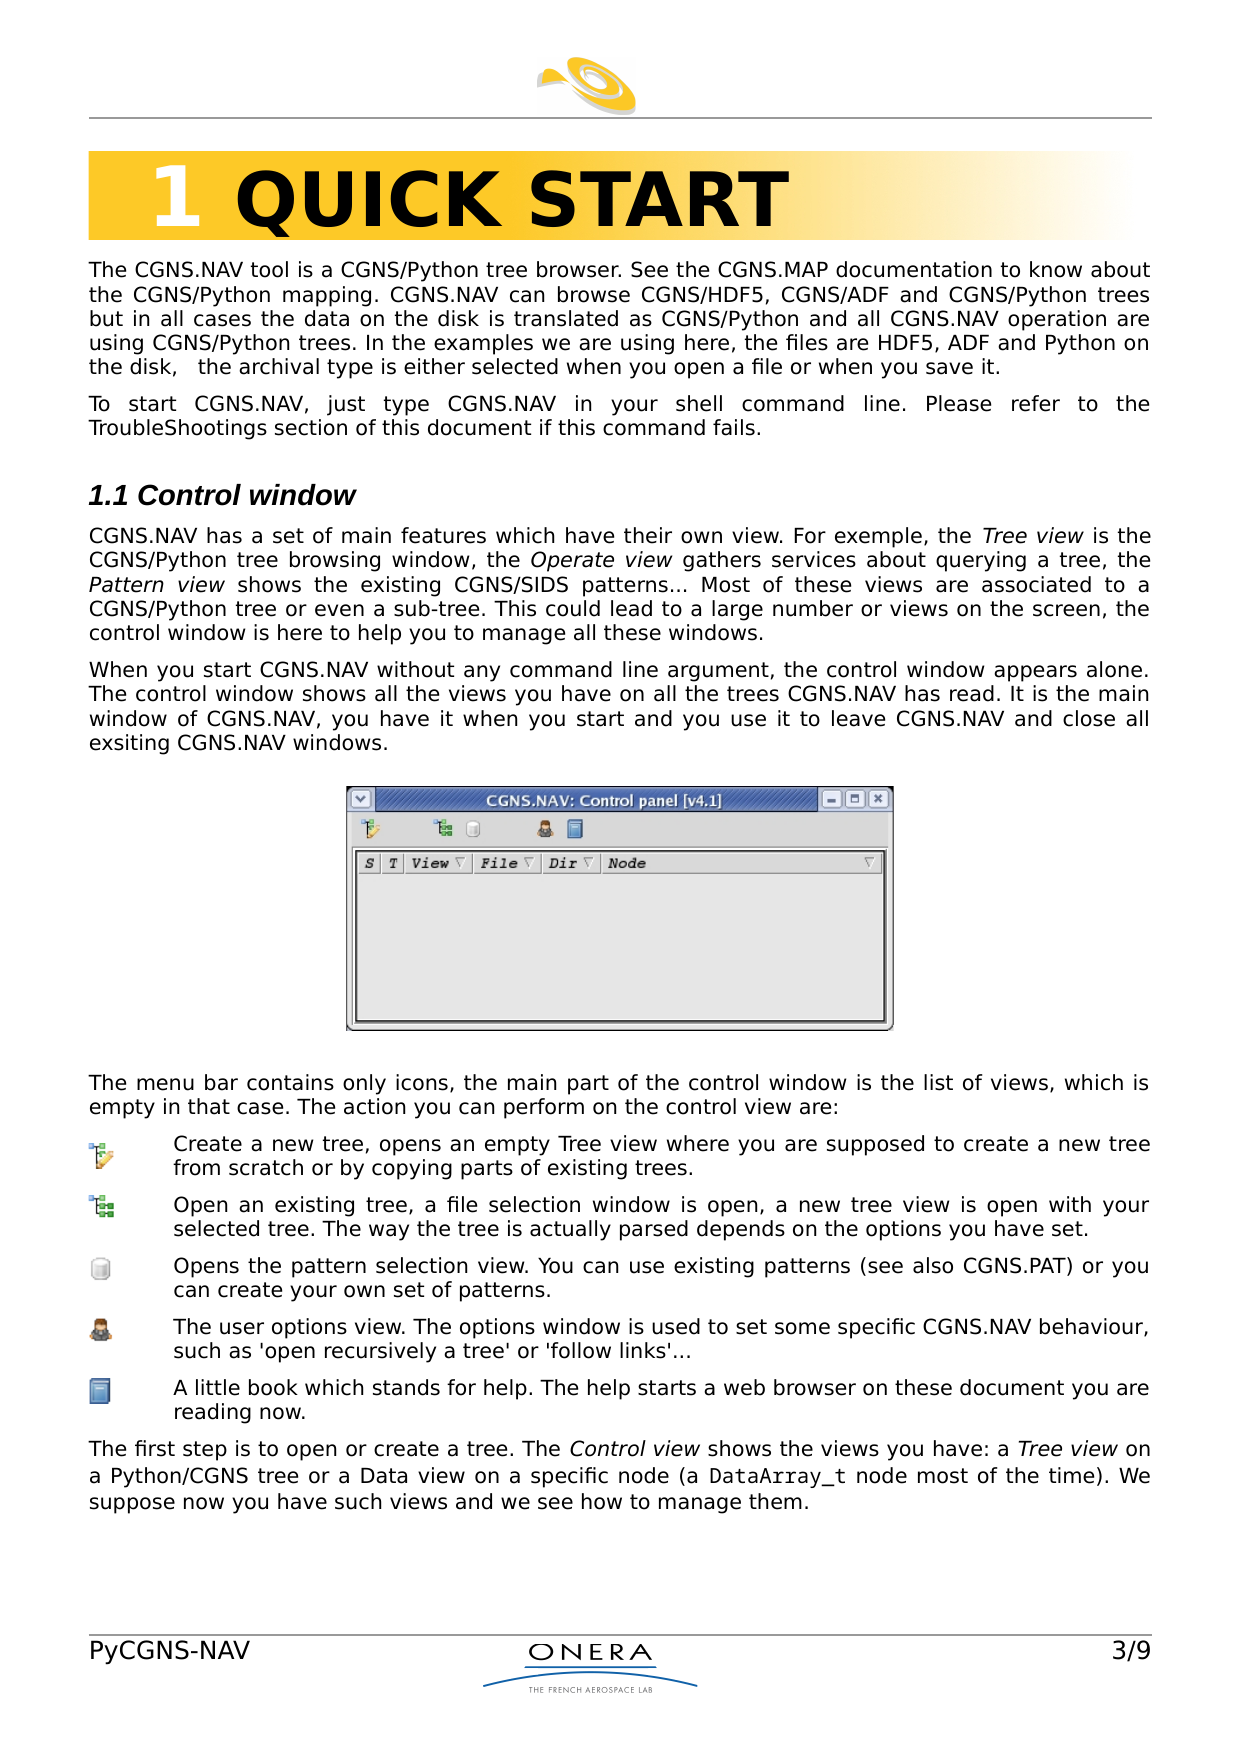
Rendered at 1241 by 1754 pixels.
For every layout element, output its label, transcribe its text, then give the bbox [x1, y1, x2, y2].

text The first step is to open or create a tree. The Control view shows the views you have: a Tree view on a Python/CGNS tree or a Data view on a specific node (a DataArray_t node most of the time). We suppose now you have such views and we see how to manage them. [88, 1437, 1152, 1514]
picture [88, 151, 1151, 240]
subtitle Control window [58, 478, 1152, 512]
text Create a new tree, opens an empty Tree view where you are supposed to create a new tree from scratch or by copying parts of existing trees. [88, 1132, 1152, 1180]
picture [88, 1317, 114, 1343]
text Open an existing tree, a file selection window is open, a new tree view is open with your selected tree. The way the tree is actually parsed depends on the options you have set. [88, 1193, 1152, 1241]
picture [346, 786, 894, 1031]
picture [88, 1195, 114, 1221]
text Opens the pattern selection view. You can use existing patterns (see also CGNS.PAT) or you can create your own set of patterns. [88, 1254, 1152, 1302]
picture [537, 57, 636, 115]
text To start CGNS.NAV, just type CGNS.NAV in your shell command line. Please refer to the TroubleShootings section of this document if this command fails. [88, 392, 1152, 441]
text CGNS.NAV has a set of main features which have their own view. For exemple, the Tree view is the CGNS/Python tree browsing window, the Operate view gathers services about querying a tree, the Pattern view shows the existing CGNS/SIDS patterns... Most of these views are associated to a CGNS/Python tree or even a sub-tree. This could lead to a large number or views on the screen, the control window is here to help you to manage all these windows. [88, 524, 1152, 646]
subtitle Quick Start [88, 149, 1155, 246]
text The CGNS.NAV tool is a CGNS/Python tree browser. See the CGNS.MAP documentation to know about the CGNS/Python mapping. CGNS.NAV can browse CGNS/HDF5, CGNS/ADF and CGNS/Python trees but in all cases the data on the disk is translated as CGNS/Python and all CGNS.NAV operation are using CGNS/Python trees. In the examples we are using here, the files are HDF5, ADF and Python on the disk, the archival type is either selected when you open a file or when you save it. [88, 258, 1152, 380]
text When you start CGNS.NAV without any command line argument, the control window appears alone. The control window shows all the views you have on all the trees CGNS.NAV has read. It is the main window of CGNS.NAV, you have it when you start and you use it to leave CGNS.NAV and close all exsiting CGNS.NAV windows. [88, 658, 1152, 755]
picture [88, 1256, 114, 1282]
picture [88, 1143, 114, 1169]
text A little book which stands for help. The help starts a web browser on these document you are reading now. [88, 1376, 1152, 1424]
picture [483, 1644, 698, 1693]
picture [88, 1378, 114, 1404]
text The user options view. The options window is used to set some specific CGNS.NAV behaviour, such as 'open recursively a tree' or 'follow links'... [88, 1315, 1152, 1363]
text The menu bar contains only icons, the main part of the control window is the list of views, which is empty in that case. The action you can perform on the control view are: [88, 1071, 1152, 1119]
